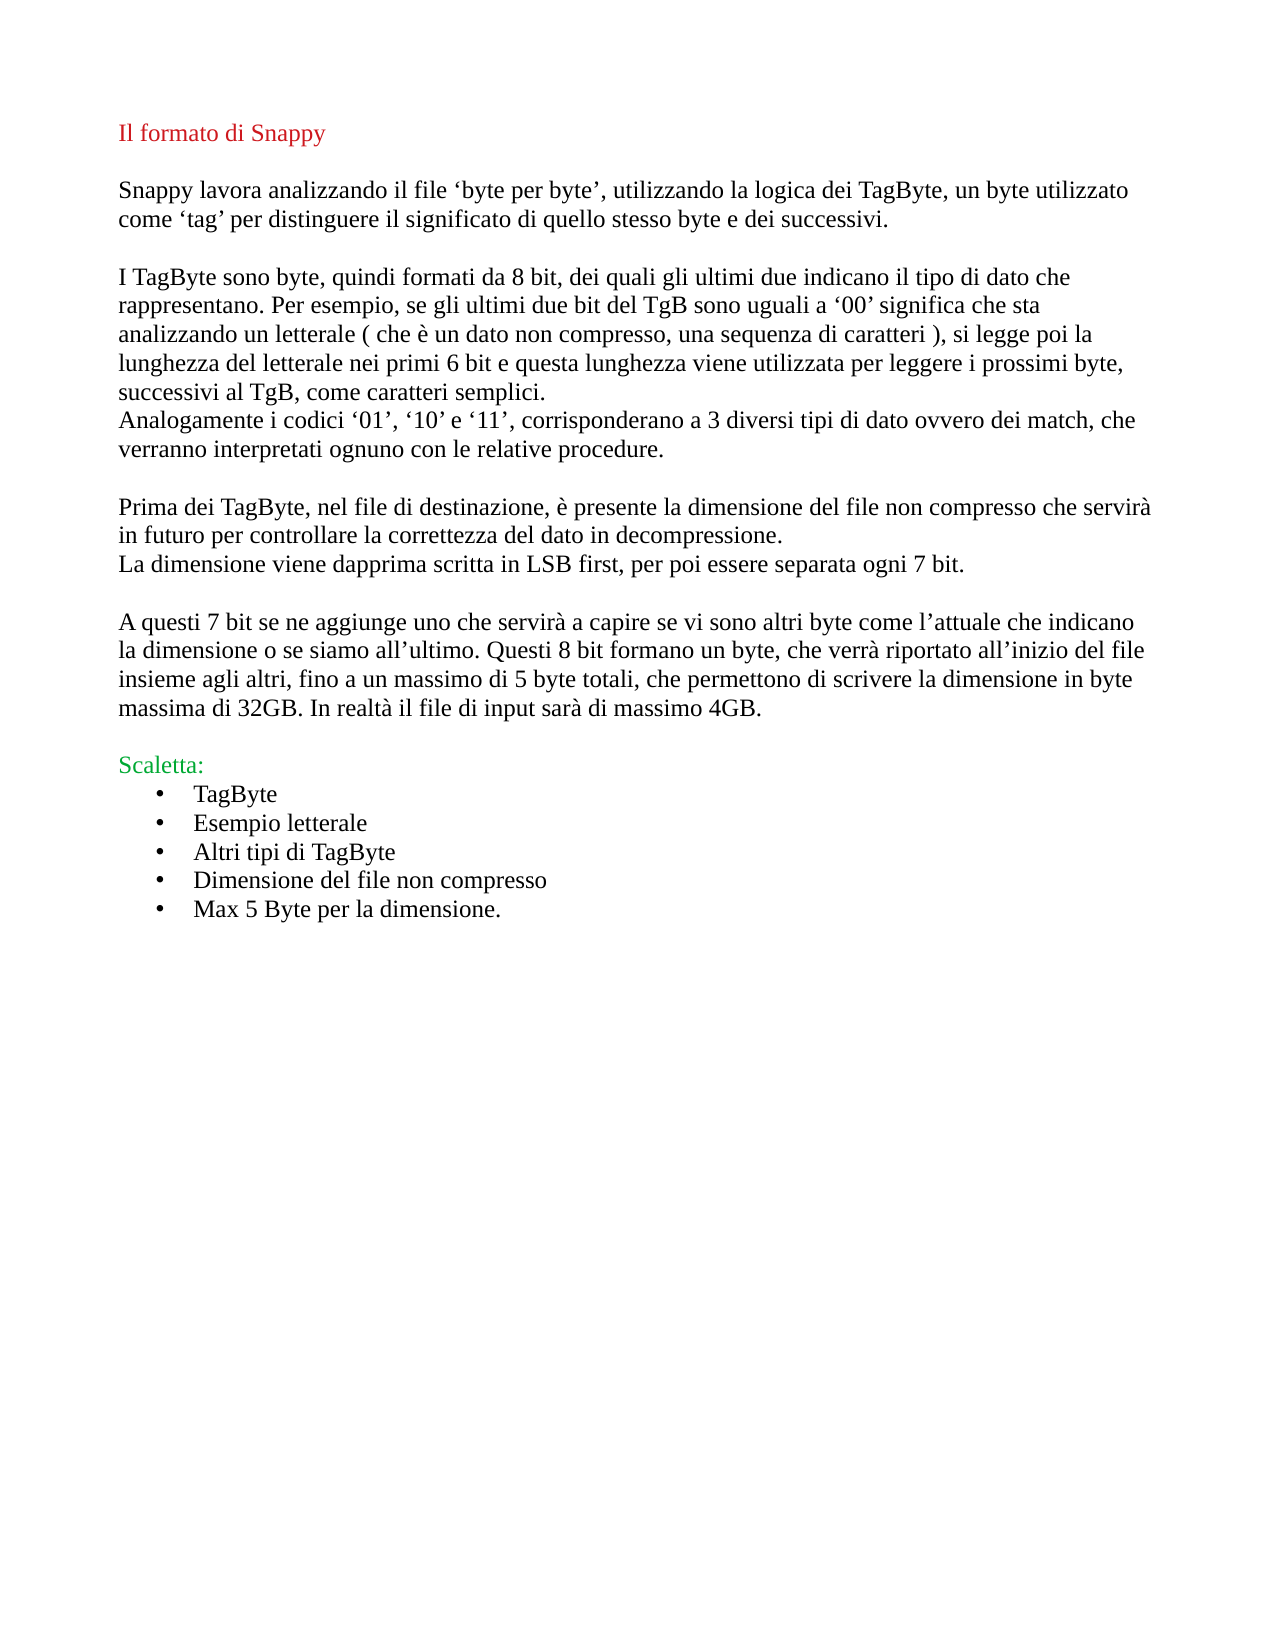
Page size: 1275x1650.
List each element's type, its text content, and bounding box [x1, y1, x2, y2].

text I TagByte sono byte, quindi formati da 8 bit, dei quali gli ultimi due indicano il tipo di dato che rappresentano. Per esempio, se gli ultimi due bit del TgB sono uguali a ‘00’ significa che sta analizzando un letterale ( che è un dato non compresso, una sequenza di caratteri ), si legge poi la lunghezza del letterale nei primi 6 bit e questa lunghezza viene utilizzata per leggere i prossimi byte, successivi al TgB, come caratteri semplici. [118, 262, 1157, 406]
text Snappy lavora analizzando il file ‘byte per byte’, utilizzando la logica dei TagByte, un byte utilizzato come ‘tag’ per distinguere il significato di quello stesso byte e dei successivi. [118, 176, 1157, 233]
list Max 5 Byte per la dimensione. [156, 894, 1157, 923]
text Analogamente i codici ‘01’, ‘10’ e ‘11’, corrisponderano a 3 diversi tipi di dato ovvero dei match, che verranno interpretati ognuno con le relative procedure. [118, 406, 1157, 463]
text A questi 7 bit se ne aggiunge uno che servirà a capire se vi sono altri byte come l’attuale che indicano la dimensione o se siamo all’ultimo. Questi 8 bit formano un byte, che verrà riportato all’inizio del file insieme agli altri, fino a un massimo di 5 byte totali, che permettono di scrivere la dimensione in byte massima di 32GB. In realtà il file di input sarà di massimo 4GB. [118, 607, 1157, 722]
text La dimensione viene dapprima scritta in LSB first, per poi essere separata ogni 7 bit. [118, 549, 1157, 578]
list Esempio letterale [156, 808, 1157, 837]
text Scaletta: [118, 751, 1157, 779]
text Prima dei TagByte, nel file di destinazione, è presente la dimensione del file non compresso che servirà in futuro per controllare la correttezza del dato in decompressione. [118, 492, 1157, 549]
list Dimensione del file non compresso [156, 866, 1157, 894]
list TagByte [156, 779, 1157, 808]
list Altri tipi di TagByte [156, 837, 1157, 866]
text Il formato di Snappy [118, 118, 1157, 147]
